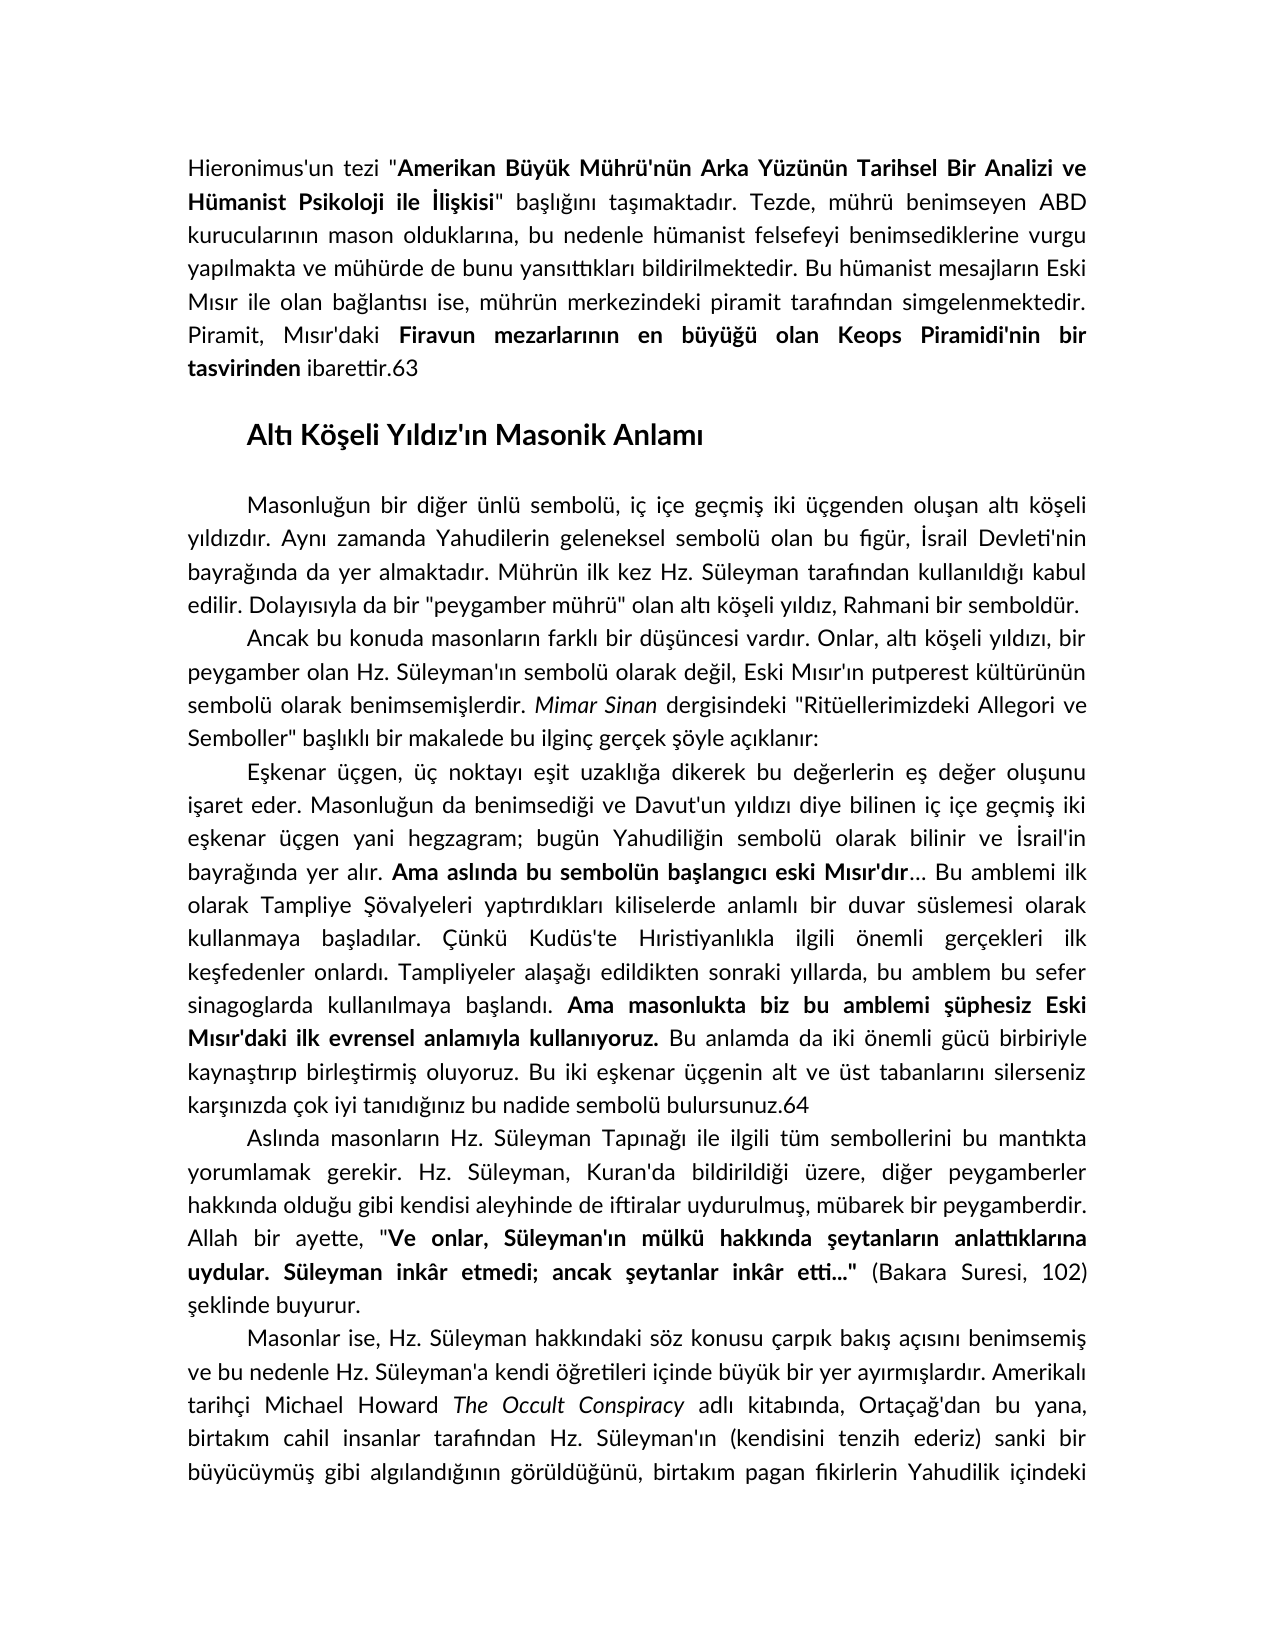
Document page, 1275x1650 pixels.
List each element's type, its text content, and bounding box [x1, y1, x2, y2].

text Masonluğun bir diğer ünlü sembolü, iç içe geçmiş iki üçgenden oluşan altı köşeli yıldızdır. Aynı zamanda Yahudilerin geleneksel sembolü olan bu figür, İsrail Devleti'nin bayrağında da yer almaktadır. Mührün ilk kez Hz. Süleyman tarafından kullanıldığı kabul edilir. Dolayısıyla da bir "peygamber mührü" olan altı köşeli yıldız, Rahmani bir semboldür. [187, 487, 1087, 620]
text Ancak bu konuda masonların farklı bir düşüncesi vardır. Onlar, altı köşeli yıldızı, bir peygamber olan Hz. Süleyman'ın sembolü olarak değil, Eski Mısır'ın putperest kültürünün sembolü olarak benimsemişlerdir. Mimar Sinan dergisindeki "Ritüellerimizdeki Allegori ve Semboller" başlıklı bir makalede bu ilginç gerçek şöyle açıklanır: [187, 620, 1087, 753]
text Altı Köşeli Yıldız'ın Masonik Anlamı [187, 417, 1087, 452]
text Aslında masonların Hz. Süleyman Tapınağı ile ilgili tüm sembollerini bu mantıkta yorumlamak gerekir. Hz. Süleyman, Kuran'da bildirildiği üzere, diğer peygamberler hakkında olduğu gibi kendisi aleyhinde de iftiralar uydurulmuş, mübarek bir peygamberdir. Allah bir ayette, "Ve onlar, Süleyman'ın mülkü hakkında şeytanların anlattıklarına uydular. Süleyman inkâr etmedi; ancak şeytanlar inkâr etti..." (Bakara Suresi, 102) şeklinde buyurur. [187, 1120, 1087, 1320]
text Eşkenar üçgen, üç noktayı eşit uzaklığa dikerek bu değerlerin eş değer oluşunu işaret eder. Masonluğun da benimsediği ve Davut'un yıldızı diye bilinen iç içe geçmiş iki eşkenar üçgen yani hegzagram; bugün Yahudiliğin sembolü olarak bilinir ve İsrail'in bayrağında yer alır. Ama aslında bu sembolün başlangıcı eski Mısır'dır… Bu amblemi ilk olarak Tampliye Şövalyeleri yaptırdıkları kiliselerde anlamlı bir duvar süslemesi olarak kullanmaya başladılar. Çünkü Kudüs'te Hıristiyanlıkla ilgili önemli gerçekleri ilk keşfedenler onlardı. Tampliyeler alaşağı edildikten sonraki yıllarda, bu amblem bu sefer sinagoglarda kullanılmaya başlandı. Ama masonlukta biz bu amblemi şüphesiz Eski Mısır'daki ilk evrensel anlamıyla kullanıyoruz. Bu anlamda da iki önemli gücü birbiriyle kaynaştırıp birleştirmiş oluyoruz. Bu iki eşkenar üçgenin alt ve üst tabanlarını silerseniz karşınızda çok iyi tanıdığınız bu nadide sembolü bulursunuz.64 [187, 753, 1087, 1120]
text Hieronimus'un tezi "Amerikan Büyük Mührü'nün Arka Yüzünün Tarihsel Bir Analizi ve Hümanist Psikoloji ile İlişkisi" başlığını taşımaktadır. Tezde, mührü benimseyen ABD kurucularının mason olduklarına, bu nedenle hümanist felsefeyi benimsediklerine vurgu yapılmakta ve mühürde de bunu yansıttıkları bildirilmektedir. Bu hümanist mesajların Eski Mısır ile olan bağlantısı ise, mührün merkezindeki piramit tarafından simgelenmektedir. Piramit, Mısır'daki Firavun mezarlarının en büyüğü olan Keops Piramidi'nin bir tasvirinden ibarettir.63 [187, 150, 1087, 383]
text Masonlar ise, Hz. Süleyman hakkındaki söz konusu çarpık bakış açısını benimsemiş ve bu nedenle Hz. Süleyman'a kendi öğretileri içinde büyük bir yer ayırmışlardır. Amerikalı tarihçi Michael Howard The Occult Conspiracy adlı kitabında, Ortaçağ'dan bu yana, birtakım cahil insanlar tarafından Hz. Süleyman'ın (kendisini tenzih ederiz) sanki bir büyücüymüş gibi algılandığının görüldüğünü, birtakım pagan fikirlerin Yahudilik içindeki [187, 1320, 1087, 1487]
